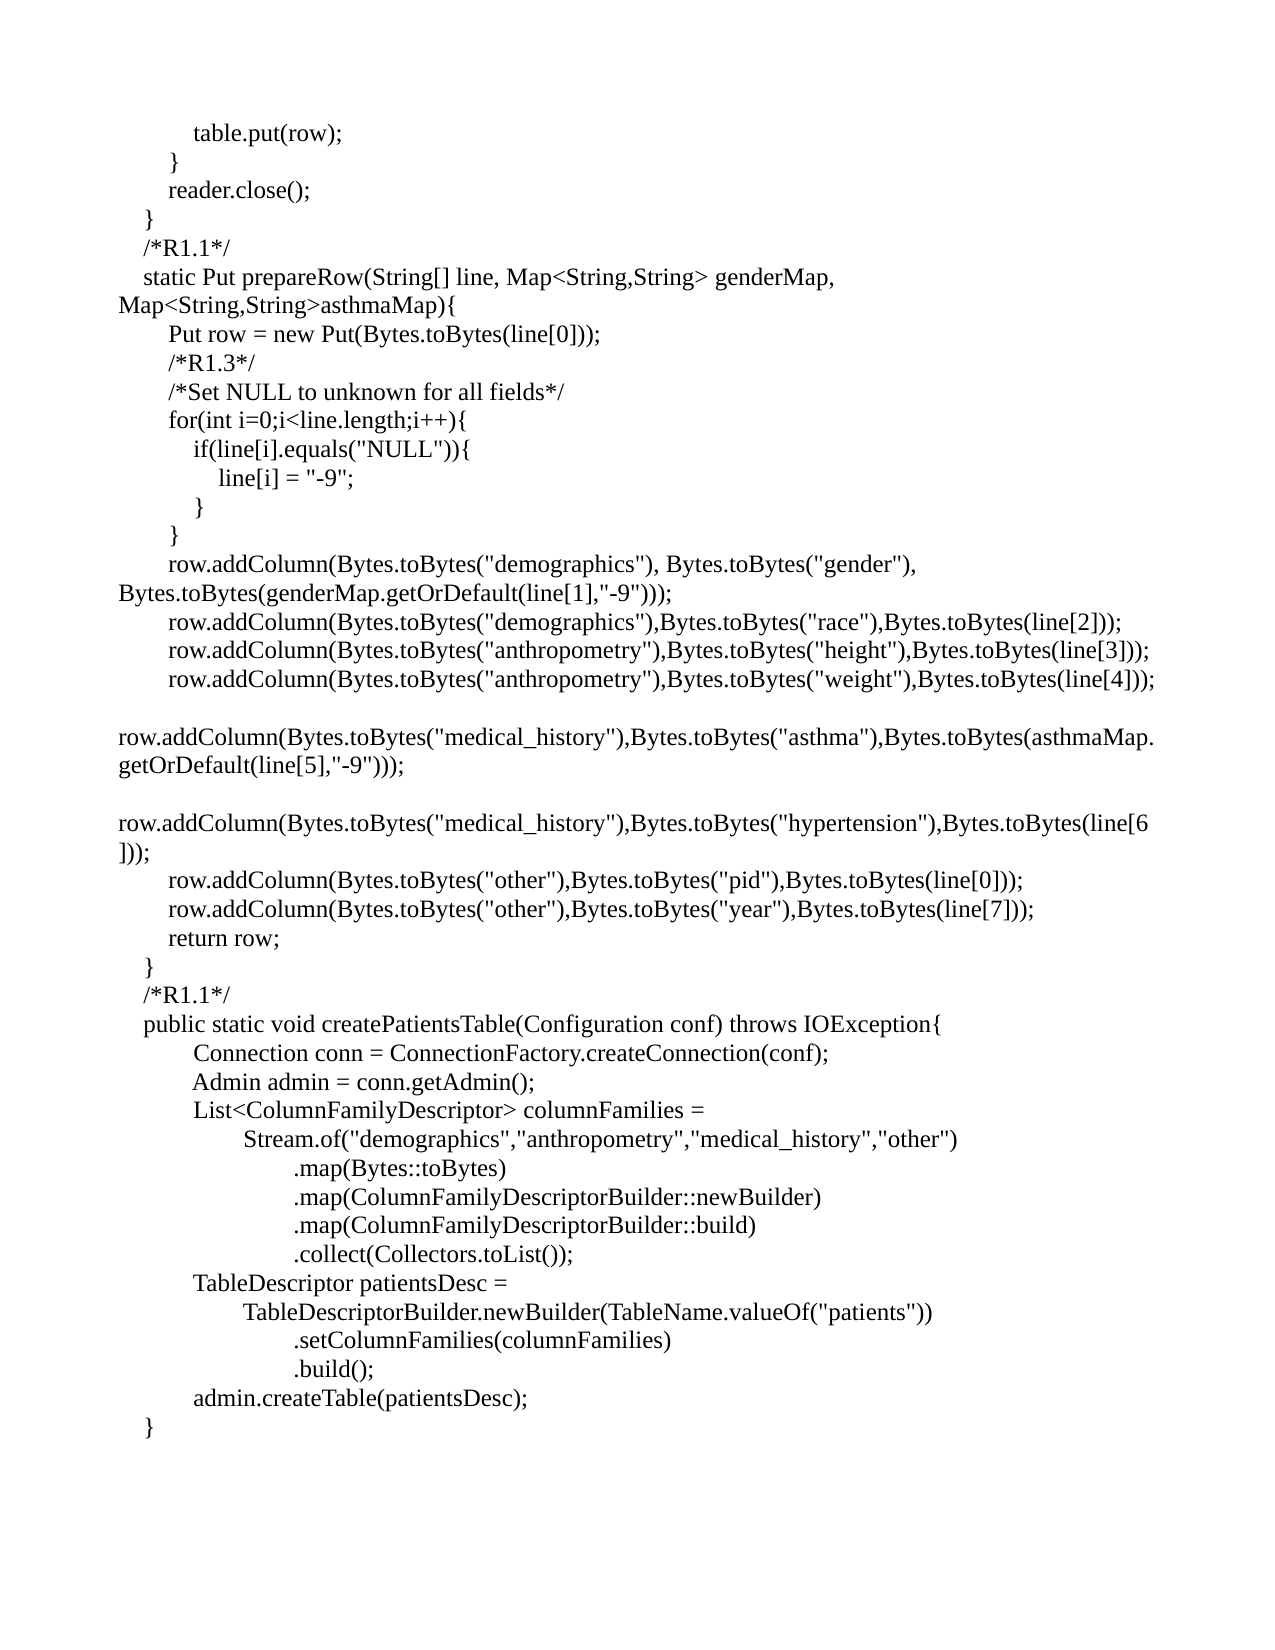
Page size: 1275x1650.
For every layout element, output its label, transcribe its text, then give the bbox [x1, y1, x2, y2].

text /*R1.1*/ [118, 233, 1157, 262]
text row.addColumn(Bytes.toBytes("medical_history"),Bytes.toBytes("hypertension"),Bytes.toBytes(line[6])); [118, 779, 1157, 866]
text } [118, 952, 1157, 981]
text row.addColumn(Bytes.toBytes("anthropometry"),Bytes.toBytes("height"),Bytes.toBytes(line[3])); [118, 636, 1157, 664]
text } [118, 1412, 1157, 1441]
text /*R1.3*/ [118, 348, 1157, 377]
text .map(Bytes::toBytes) [118, 1153, 1157, 1182]
text TableDescriptorBuilder.newBuilder(TableName.valueOf("patients")) [118, 1297, 1157, 1326]
text TableDescriptor patientsDesc = [118, 1268, 1157, 1297]
text } [118, 147, 1157, 176]
text .map(ColumnFamilyDescriptorBuilder::newBuilder) [118, 1182, 1157, 1211]
text row.addColumn(Bytes.toBytes("other"),Bytes.toBytes("year"),Bytes.toBytes(line[7])); [118, 894, 1157, 923]
text .collect(Collectors.toList()); [118, 1239, 1157, 1268]
text public static void createPatientsTable(Configuration conf) throws IOException{ [118, 1009, 1157, 1038]
text /*Set NULL to unknown for all fields*/ [118, 377, 1157, 406]
text } [118, 492, 1157, 521]
text .map(ColumnFamilyDescriptorBuilder::build) [118, 1211, 1157, 1239]
text Put row = new Put(Bytes.toBytes(line[0])); [118, 319, 1157, 348]
text } [118, 204, 1157, 233]
text .build(); [118, 1354, 1157, 1383]
text table.put(row); [118, 118, 1157, 147]
text admin.createTable(patientsDesc); [118, 1383, 1157, 1412]
text row.addColumn(Bytes.toBytes("demographics"), Bytes.toBytes("gender"), Bytes.toBytes(genderMap.getOrDefault(line[1],"-9"))); [118, 549, 1157, 607]
text /*R1.1*/ [118, 981, 1157, 1009]
text if(line[i].equals("NULL")){ [118, 434, 1157, 463]
text return row; [118, 923, 1157, 952]
text List<ColumnFamilyDescriptor> columnFamilies = [118, 1096, 1157, 1124]
text } [118, 521, 1157, 549]
text for(int i=0;i<line.length;i++){ [118, 406, 1157, 434]
text static Put prepareRow(String[] line, Map<String,String> genderMap, Map<String,String>asthmaMap){ [118, 262, 1157, 319]
text reader.close(); [118, 176, 1157, 204]
text Connection conn = ConnectionFactory.createConnection(conf); [118, 1038, 1157, 1067]
text row.addColumn(Bytes.toBytes("demographics"),Bytes.toBytes("race"),Bytes.toBytes(line[2])); [118, 607, 1157, 636]
text row.addColumn(Bytes.toBytes("anthropometry"),Bytes.toBytes("weight"),Bytes.toBytes(line[4])); [118, 664, 1157, 693]
text row.addColumn(Bytes.toBytes("other"),Bytes.toBytes("pid"),Bytes.toBytes(line[0])); [118, 866, 1157, 894]
text row.addColumn(Bytes.toBytes("medical_history"),Bytes.toBytes("asthma"),Bytes.toBytes(asthmaMap.getOrDefault(line[5],"-9"))); [118, 693, 1157, 779]
text .setColumnFamilies(columnFamilies) [118, 1326, 1157, 1354]
text Stream.of("demographics","anthropometry","medical_history","other") [118, 1124, 1157, 1153]
text Admin admin = conn.getAdmin(); [118, 1067, 1157, 1096]
text line[i] = "-9"; [118, 463, 1157, 492]
